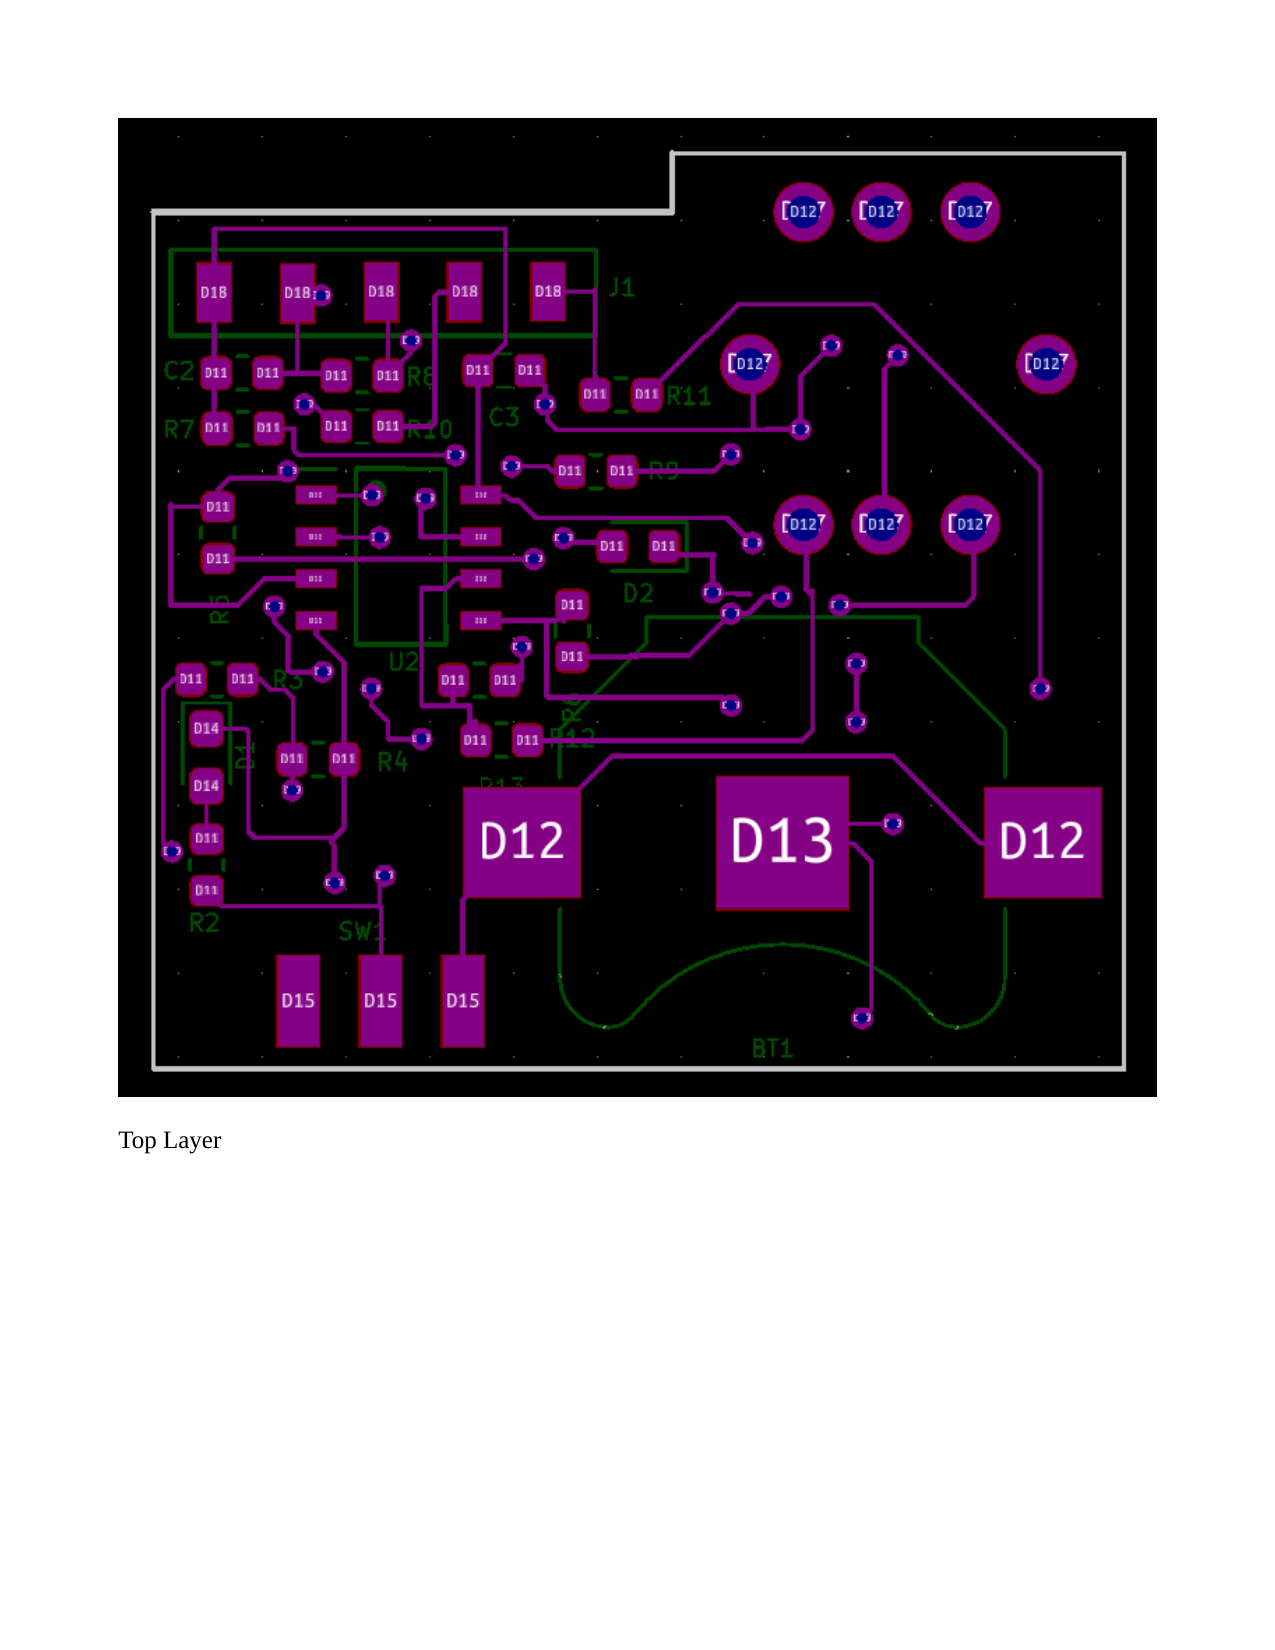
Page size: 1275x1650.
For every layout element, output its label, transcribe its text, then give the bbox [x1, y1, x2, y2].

picture [118, 118, 1157, 1097]
text Top Layer [118, 1126, 1157, 1154]
